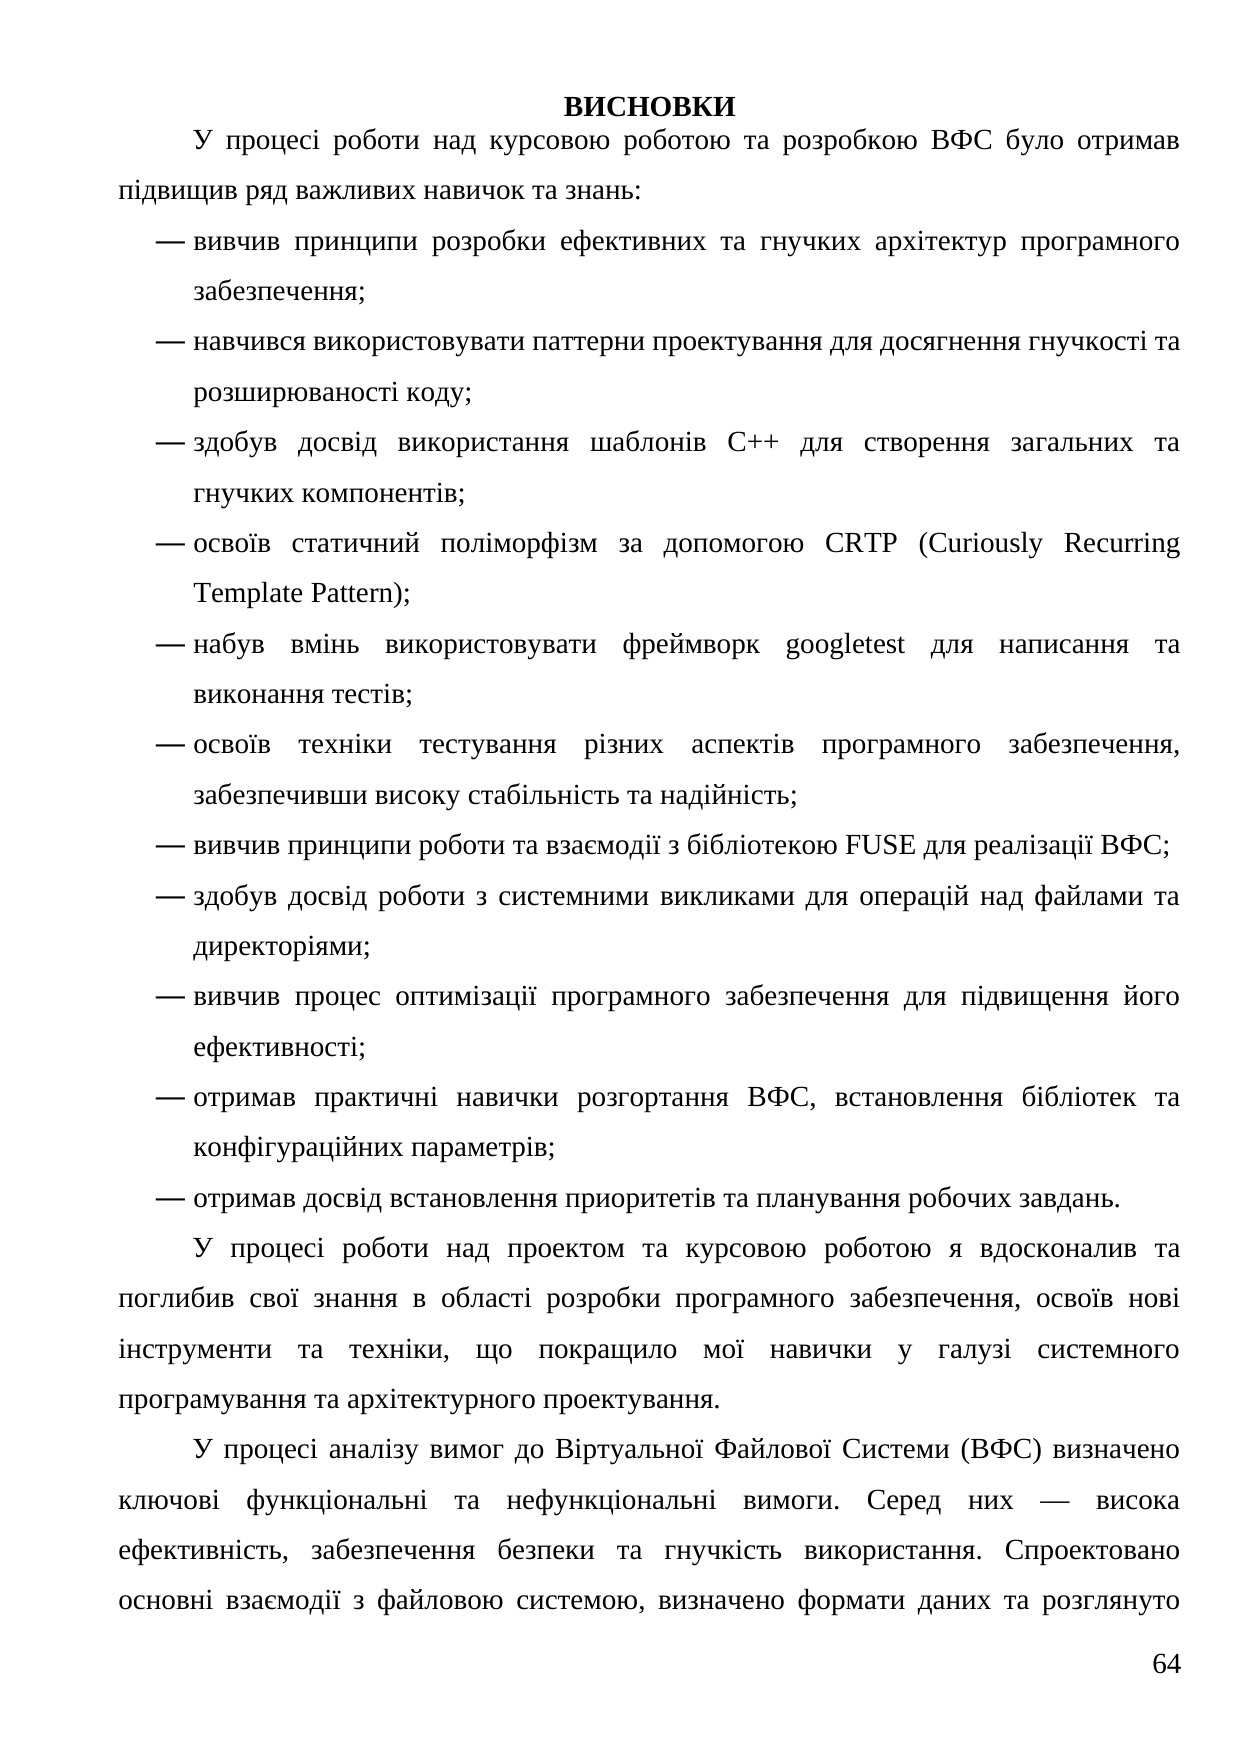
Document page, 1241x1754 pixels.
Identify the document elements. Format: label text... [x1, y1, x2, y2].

list освоїв техніки тестування різних аспектів програмного забезпечення, забезпечивши високу стабільність та надійність; [156, 726, 1181, 810]
text У процесі аналізу вимог до Віртуальної Файлової Системи (ВФС) визначено ключові функціональні та нефункціональні вимоги. Серед них — висока ефективність, забезпечення безпеки та гнучкість використання. Спроектовано основні взаємодії з файловою системою, визначено формати даних та розглянуто [118, 1431, 1181, 1616]
list набув вмінь використовувати фреймворк googletest для написання та виконання тестів; [156, 626, 1181, 710]
list освоїв статичний поліморфізм за допомогою CRTP (Curiously Recurring Template Pattern); [156, 525, 1181, 609]
list навчився використовувати паттерни проектування для досягнення гнучкості та розширюваності коду; [156, 323, 1181, 407]
list здобув досвід роботи з системними викликами для операцій над файлами та директоріями; [156, 878, 1181, 962]
list отримав досвід встановлення приоритетів та планування робочих завдань. [156, 1180, 1181, 1213]
text У процесі роботи над курсовою роботою та розробкою ВФС було отримав підвищив ряд важливих навичок та знань: [118, 122, 1181, 206]
text У процесі роботи над проектом та курсовою роботою я вдосконалив та поглибив свої знання в області розробки програмного забезпечення, освоїв нові інструменти та техніки, що покращило мої навички у галузі системного програмування та архітектурного проектування. [118, 1230, 1181, 1415]
subtitle Висновки [118, 89, 1181, 122]
list отримав практичні навички розгортання ВФС, встановлення бібліотек та конфігураційних параметрів; [156, 1079, 1181, 1163]
list вивчив процес оптимізації програмного забезпечення для підвищення його ефективності; [156, 978, 1181, 1062]
list здобув досвід використання шаблонів С++ для створення загальних та гнучких компонентів; [156, 424, 1181, 508]
list вивчив принципи розробки ефективних та гнучких архітектур програмного забезпечення; [156, 223, 1181, 307]
list вивчив принципи роботи та взаємодії з бібліотекою FUSE для реалізації ВФС; [156, 827, 1181, 861]
